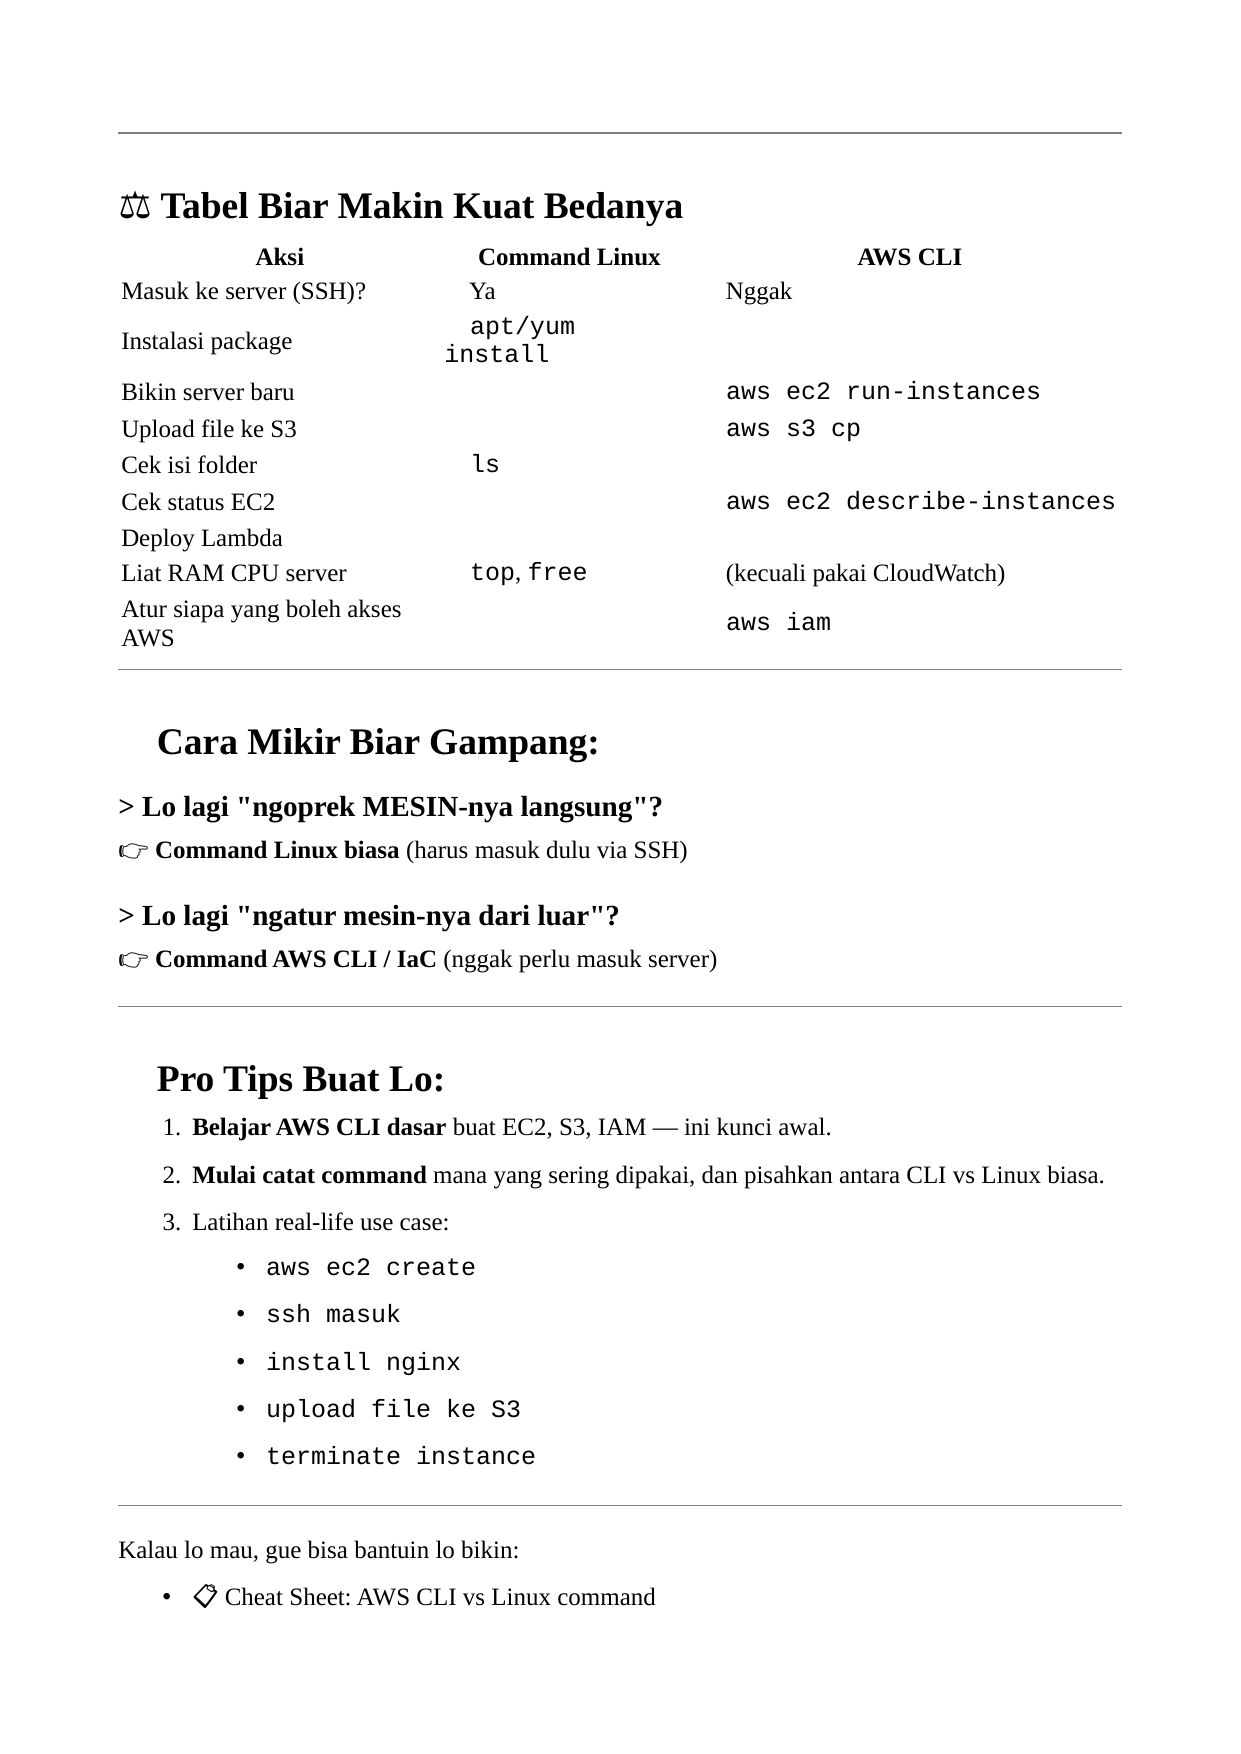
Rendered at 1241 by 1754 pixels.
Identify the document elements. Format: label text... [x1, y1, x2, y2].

table_cell ❌ [697, 446, 1122, 483]
list ssh masuk [236, 1302, 1122, 1330]
table_cell ✅ Ya [441, 274, 697, 308]
table_cell Upload file ke S3 [118, 410, 441, 446]
table_cell Liat RAM CPU server [118, 554, 441, 591]
list upload file ke S3 [236, 1396, 1122, 1424]
table_cell ❌ [441, 410, 697, 446]
table_cell Atur siapa yang boleh akses AWS [118, 591, 441, 654]
table_cell ✅ aws iam [697, 591, 1122, 654]
table_cell ✅ aws s3 cp [697, 410, 1122, 446]
list Mulai catat command mana yang sering dipakai, dan pisahkan antara CLI vs Linux biasa. [162, 1160, 1122, 1188]
text 👉 Command Linux biasa (harus masuk dulu via SSH) [118, 836, 1122, 864]
list aws ec2 create [236, 1255, 1122, 1283]
table_cell ✅ [697, 520, 1122, 554]
subtitle ⚖️ Tabel Biar Makin Kuat Bedanya [118, 183, 1122, 226]
list Latihan real-life use case: [162, 1207, 1122, 1236]
table_cell ❌ [697, 308, 1122, 373]
list install nginx [236, 1349, 1122, 1377]
table_cell Bikin server baru [118, 373, 441, 410]
table_cell ✅ ls [441, 446, 697, 483]
list terminate instance [236, 1443, 1122, 1472]
table_cell ❌ [441, 373, 697, 410]
table_header AWS CLI [697, 239, 1122, 273]
table_cell Masuk ke server (SSH)? [118, 274, 441, 308]
list Belajar AWS CLI dasar buat EC2, S3, IAM — ini kunci awal. [162, 1112, 1122, 1141]
table_cell Cek isi folder [118, 446, 441, 483]
table_cell ✅ aws ec2 describe-instances [697, 483, 1122, 520]
table_header Aksi [118, 239, 441, 273]
table_cell ❌ [441, 483, 697, 520]
table_header Command Linux [441, 239, 697, 273]
table_cell Instalasi package [118, 308, 441, 373]
table_cell Cek status EC2 [118, 483, 441, 520]
subtitle > Lo lagi "ngoprek MESIN-nya langsung"? [118, 789, 1122, 823]
table_cell ❌ Nggak [697, 274, 1122, 308]
text 👉 Command AWS CLI / IaC (nggak perlu masuk server) [118, 944, 1122, 973]
table_cell ❌ [441, 520, 697, 554]
table_cell ❌ (kecuali pakai CloudWatch) [697, 554, 1122, 591]
table_cell Deploy Lambda [118, 520, 441, 554]
table_cell ✅ aws ec2 run-instances [697, 373, 1122, 410]
text Kalau lo mau, gue bisa bantuin lo bikin: [118, 1535, 1122, 1563]
table_cell ❌ [441, 591, 697, 654]
subtitle 🧠 Cara Mikir Biar Gampang: [118, 719, 1122, 762]
list 📋 Cheat Sheet: AWS CLI vs Linux command [162, 1582, 1122, 1611]
table_cell ✅ apt/yum install [441, 308, 697, 373]
subtitle > Lo lagi "ngatur mesin-nya dari luar"? [118, 898, 1122, 931]
table_cell ✅ top, free [441, 554, 697, 591]
subtitle 💡 Pro Tips Buat Lo: [118, 1057, 1122, 1100]
